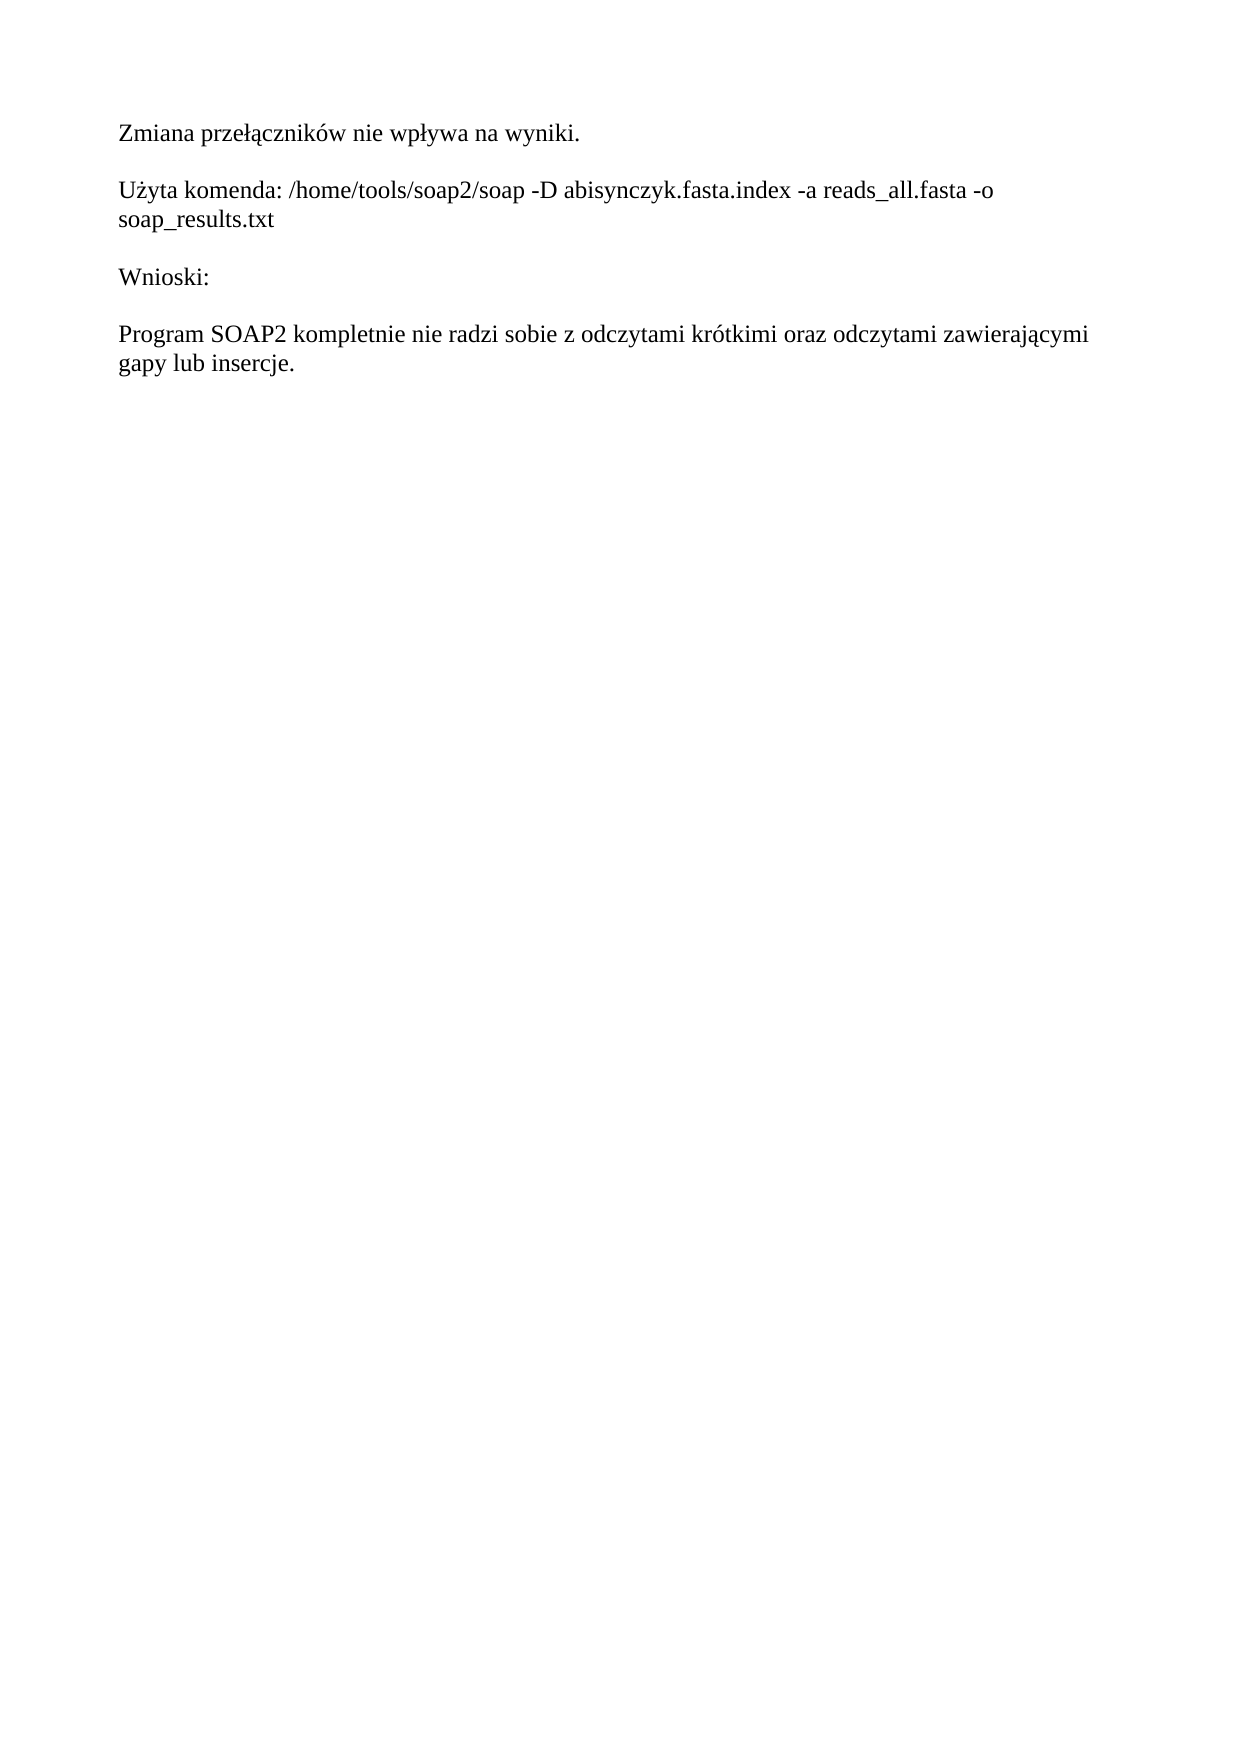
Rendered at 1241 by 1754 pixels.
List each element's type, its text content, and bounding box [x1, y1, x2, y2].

text Wnioski: [118, 262, 1122, 291]
text Program SOAP2 kompletnie nie radzi sobie z odczytami krótkimi oraz odczytami zawierającymi gapy lub insercje. [118, 319, 1122, 377]
text Użyta komenda: /home/tools/soap2/soap -D abisynczyk.fasta.index -a reads_all.fasta -o soap_results.txt [118, 176, 1122, 233]
text Zmiana przełączników nie wpływa na wyniki. [118, 118, 1122, 147]
